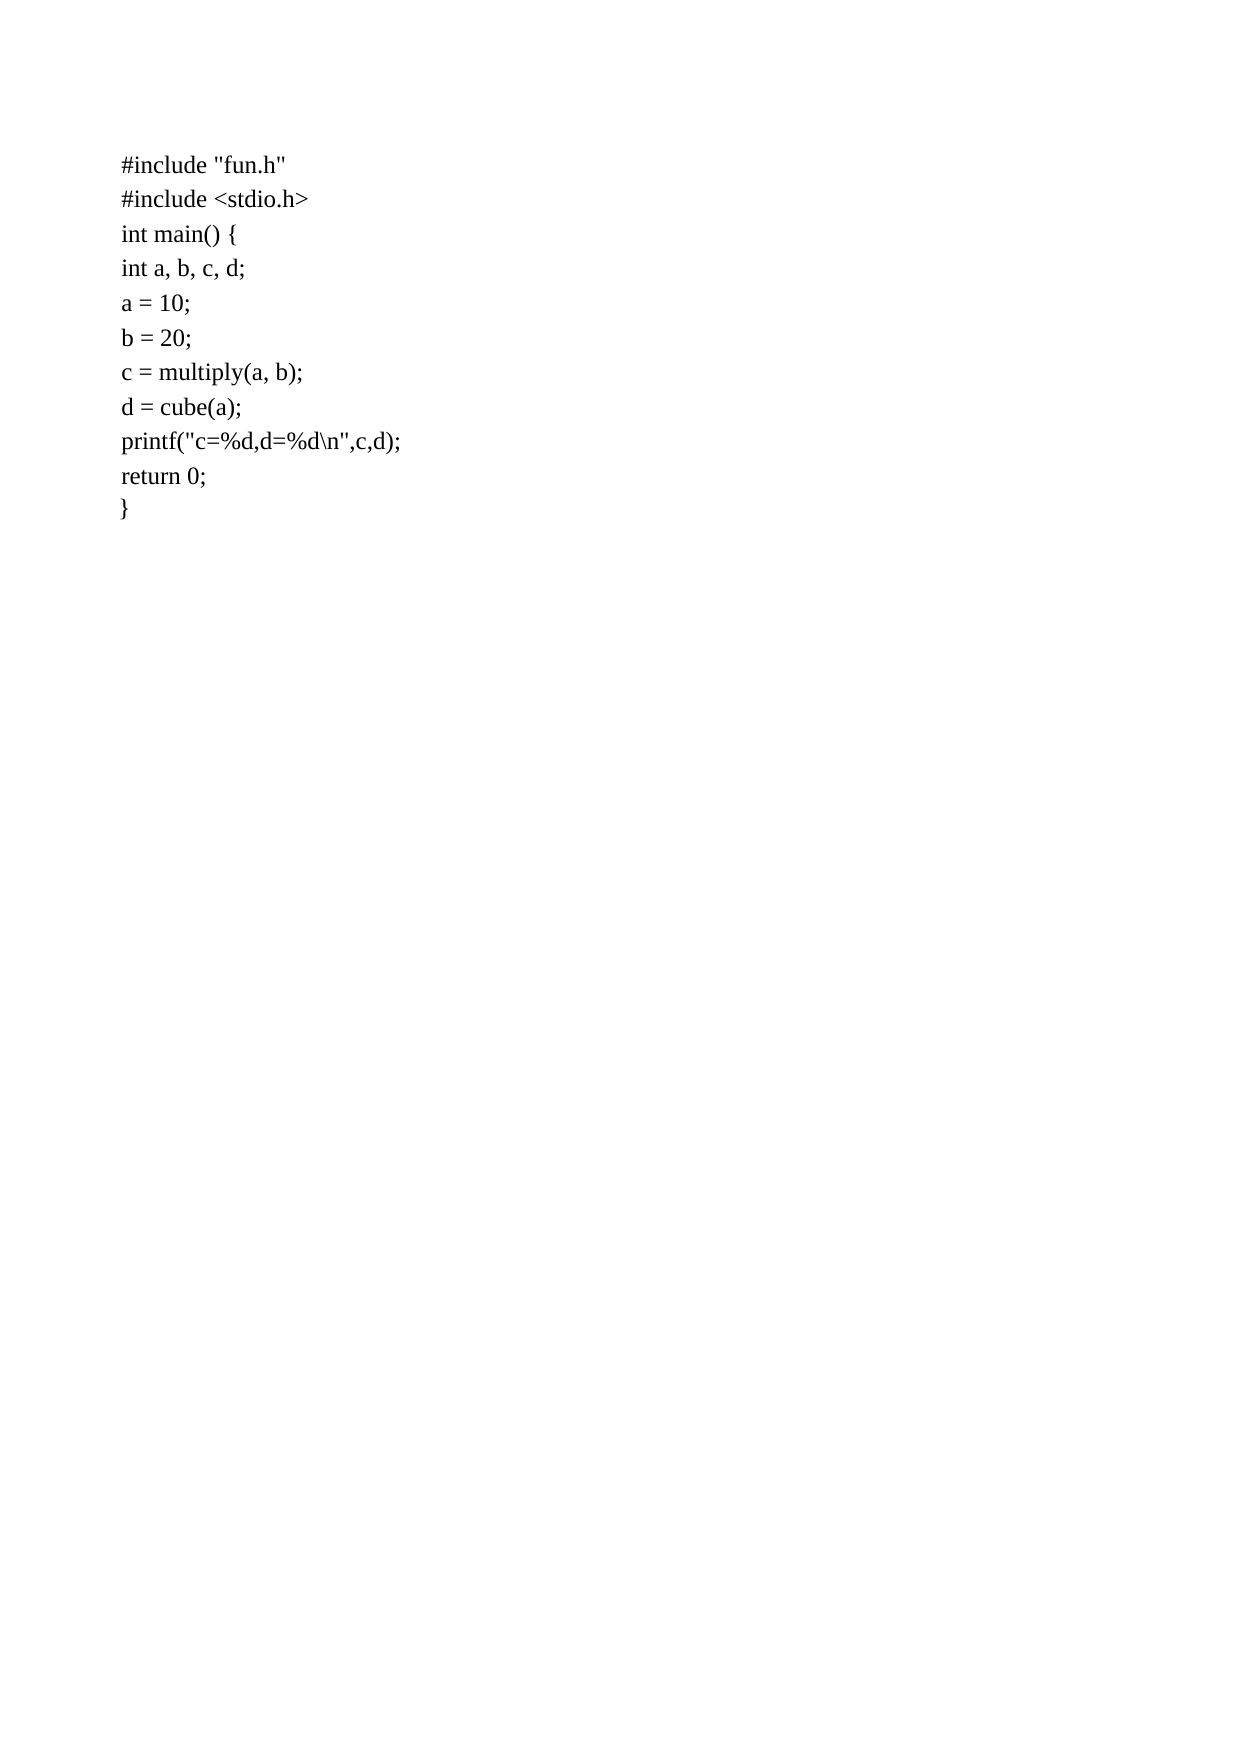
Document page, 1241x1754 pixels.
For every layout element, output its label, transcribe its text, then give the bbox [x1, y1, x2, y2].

table_header d = cube(a); [118, 389, 255, 423]
table_header int a, b, c, d; [118, 251, 258, 285]
table_header #include "fun.h" [118, 147, 301, 181]
text } [118, 493, 1122, 521]
table_header printf("c=%d,d=%d\n",c,d); [118, 424, 413, 458]
table_header c = multiply(a, b); [118, 354, 316, 389]
table_header int main() { [118, 216, 253, 251]
table_header #include <stdio.h> [118, 181, 323, 216]
table_header return 0; [118, 458, 220, 493]
table_header b = 20; [118, 320, 206, 354]
table_header a = 10; [118, 285, 204, 320]
